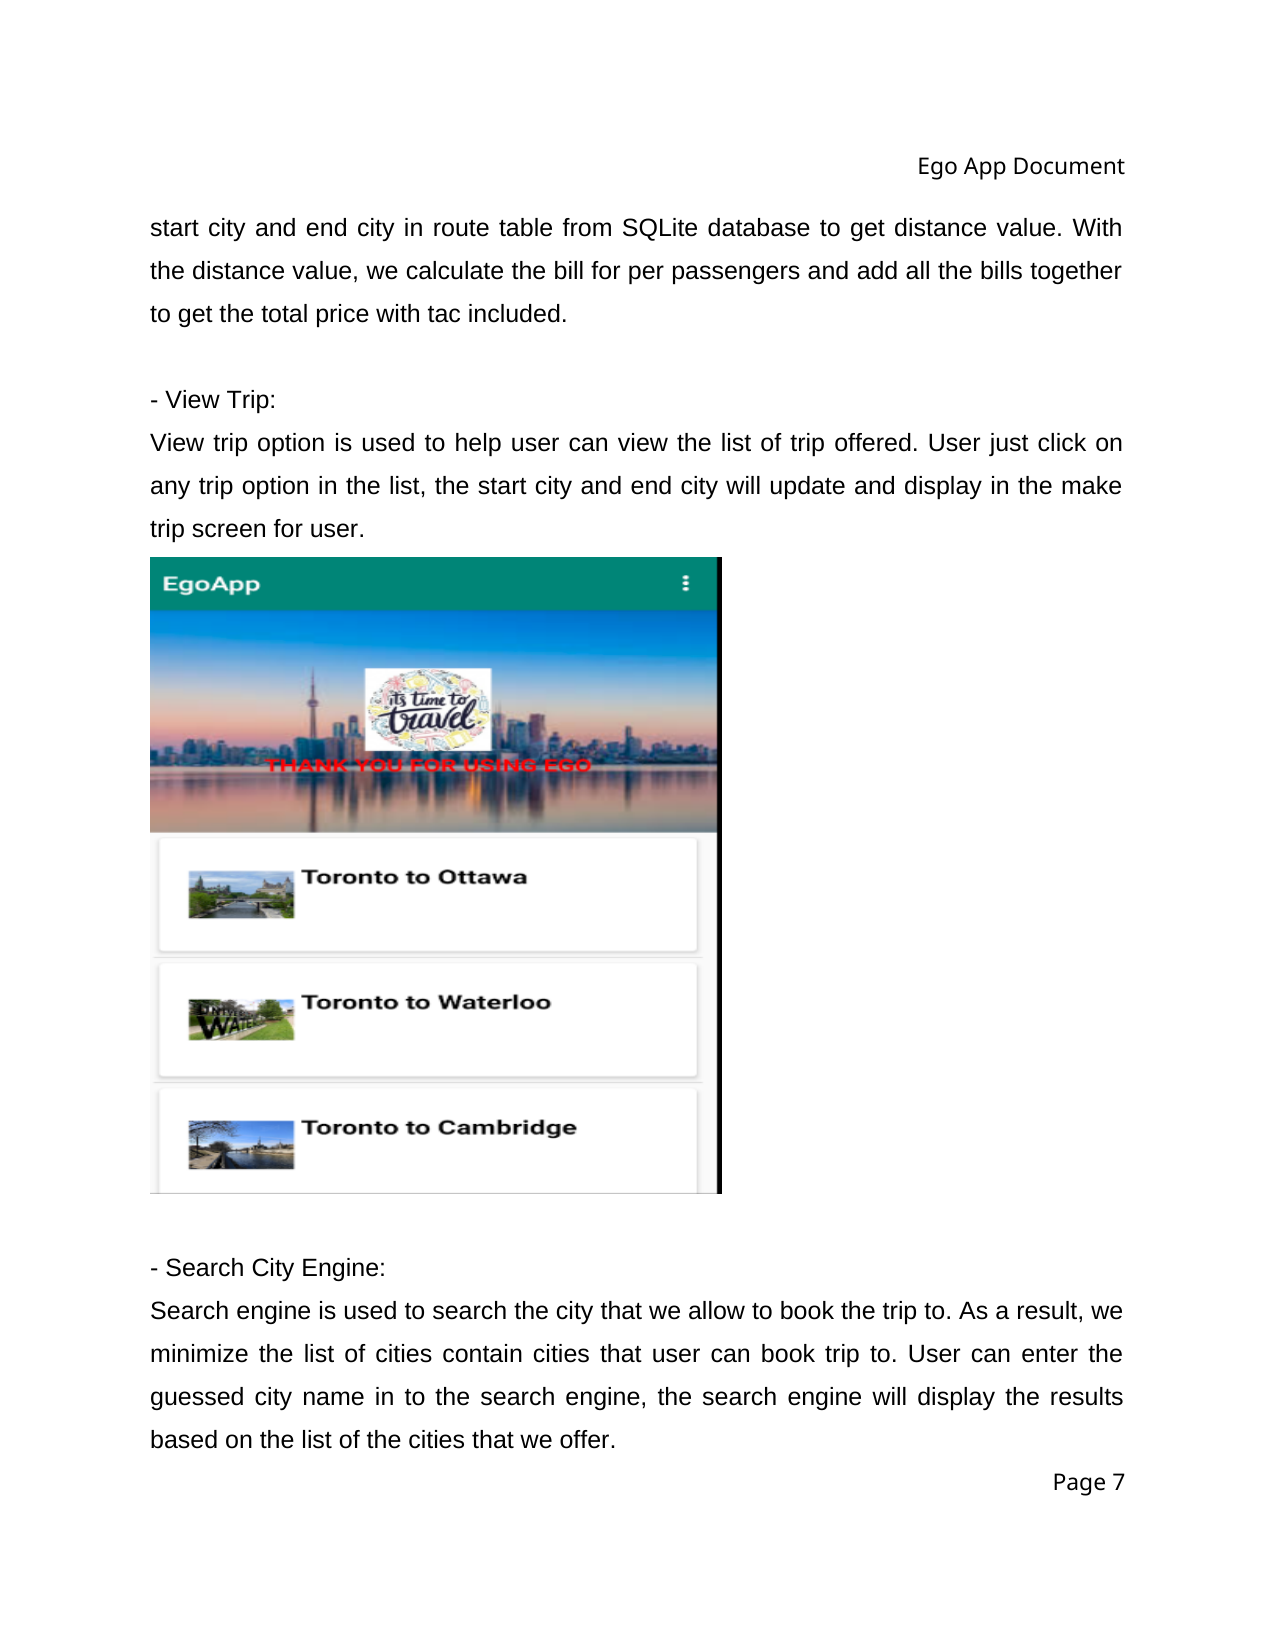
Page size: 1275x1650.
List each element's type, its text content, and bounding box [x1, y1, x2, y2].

text start city and end city in route table from SQLite database to get distance value. With the distance value, we calculate the bill for per passengers and add all the bills together to get the total price with tac included. [150, 212, 1125, 327]
text View trip option is used to help user can view the list of trip offered. User just click on any trip option in the list, the start city and end city will update and display in the make trip screen for user. [150, 428, 1125, 543]
text - View Trip: [150, 385, 1125, 414]
text Search engine is used to search the city that we allow to book the trip to. As a result, we minimize the list of cities contain cities that user can book trip to. User can enter the guessed city name in to the search engine, the search engine will display the results based on the list of the cities that we offer. [150, 1296, 1125, 1454]
text - Search City Engine: [150, 1252, 1125, 1281]
